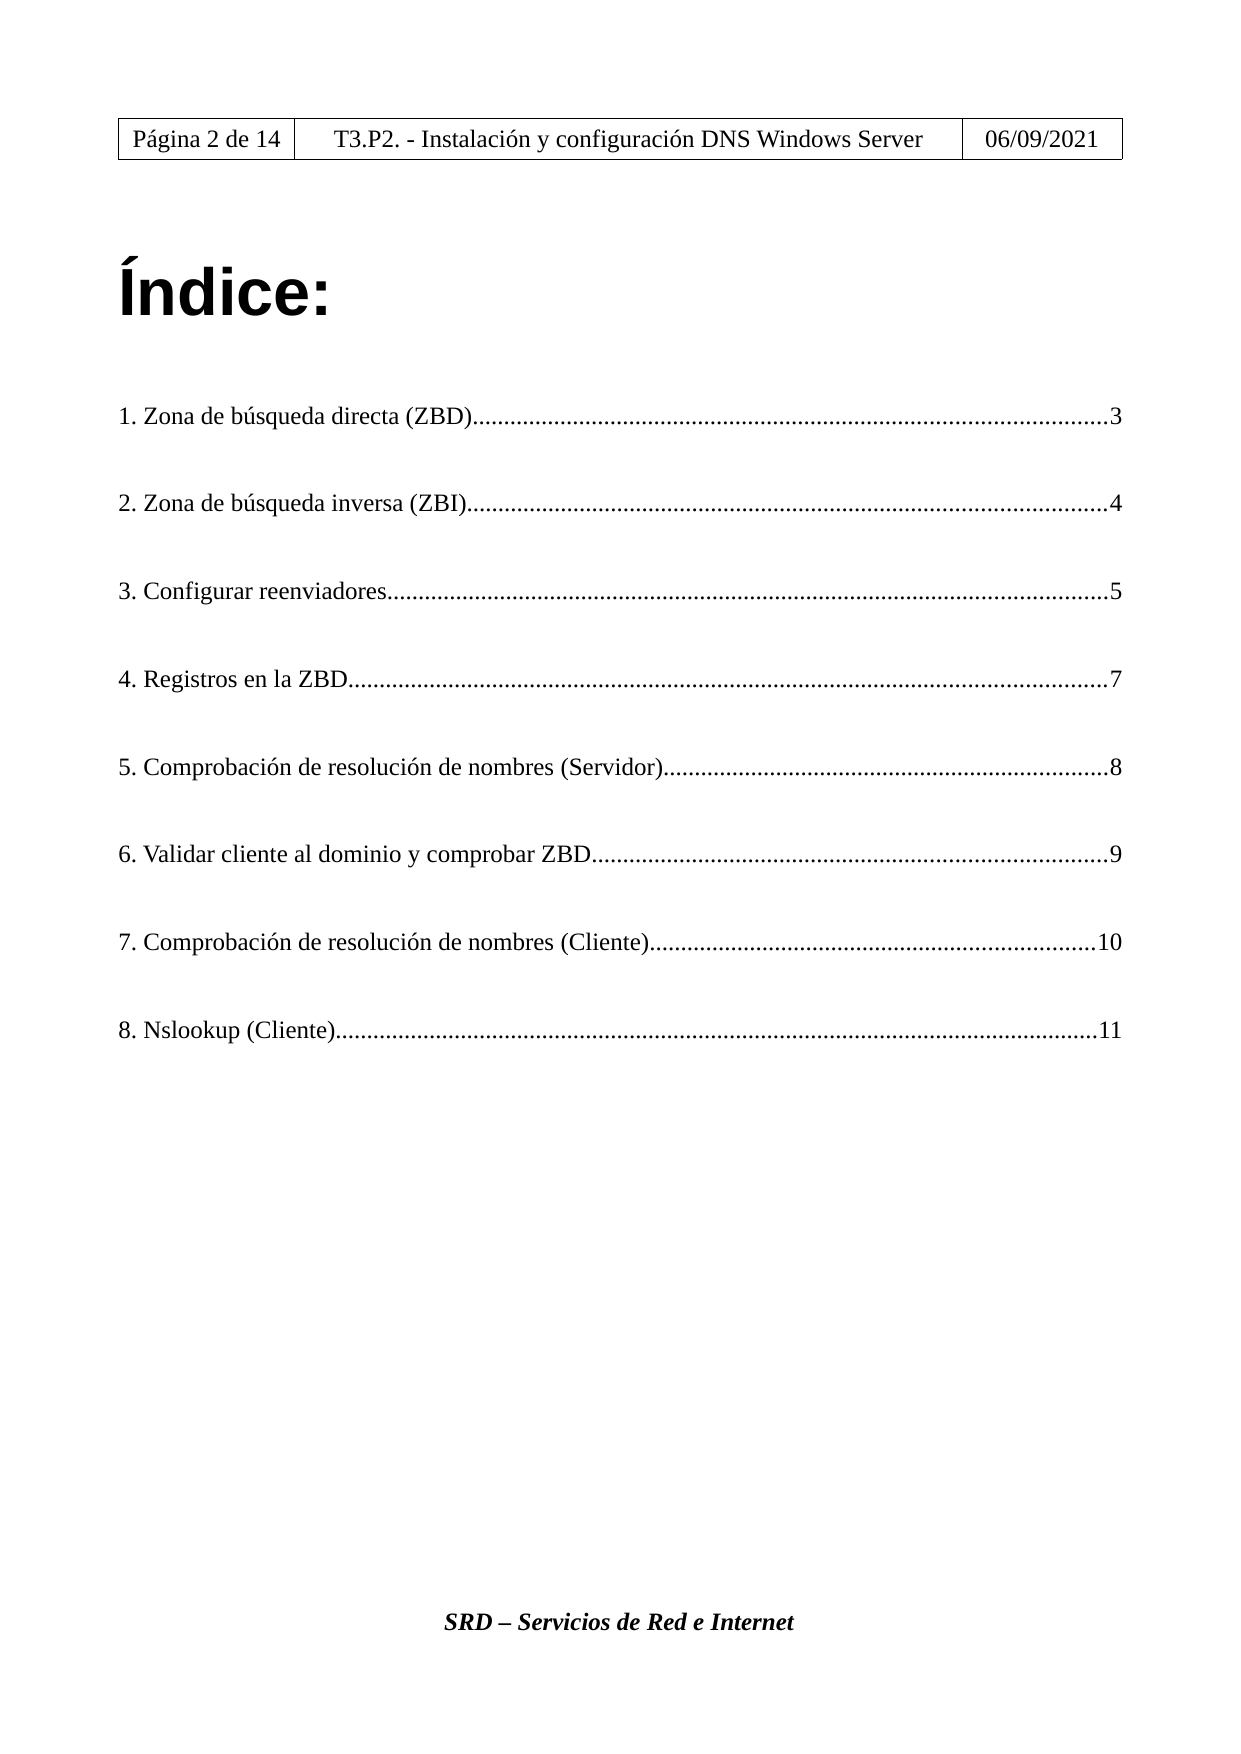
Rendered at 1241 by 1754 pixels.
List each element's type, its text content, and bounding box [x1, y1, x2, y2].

text 3. Configurar reenviadores 5 [118, 576, 1122, 605]
text 1. Zona de búsqueda directa (ZBD) 3 [118, 401, 1122, 429]
subtitle Índice: [118, 253, 1122, 329]
text 6. Validar cliente al dominio y comprobar ZBD 9 [118, 839, 1122, 868]
text 5. Comprobación de resolución de nombres (Servidor) 8 [118, 752, 1122, 780]
text 2. Zona de búsqueda inversa (ZBI) 4 [118, 488, 1122, 517]
text 8. Nslookup (Cliente) 11 [118, 1015, 1122, 1043]
text 7. Comprobación de resolución de nombres (Cliente) 10 [118, 927, 1122, 956]
text 4. Registros en la ZBD 7 [118, 664, 1122, 693]
